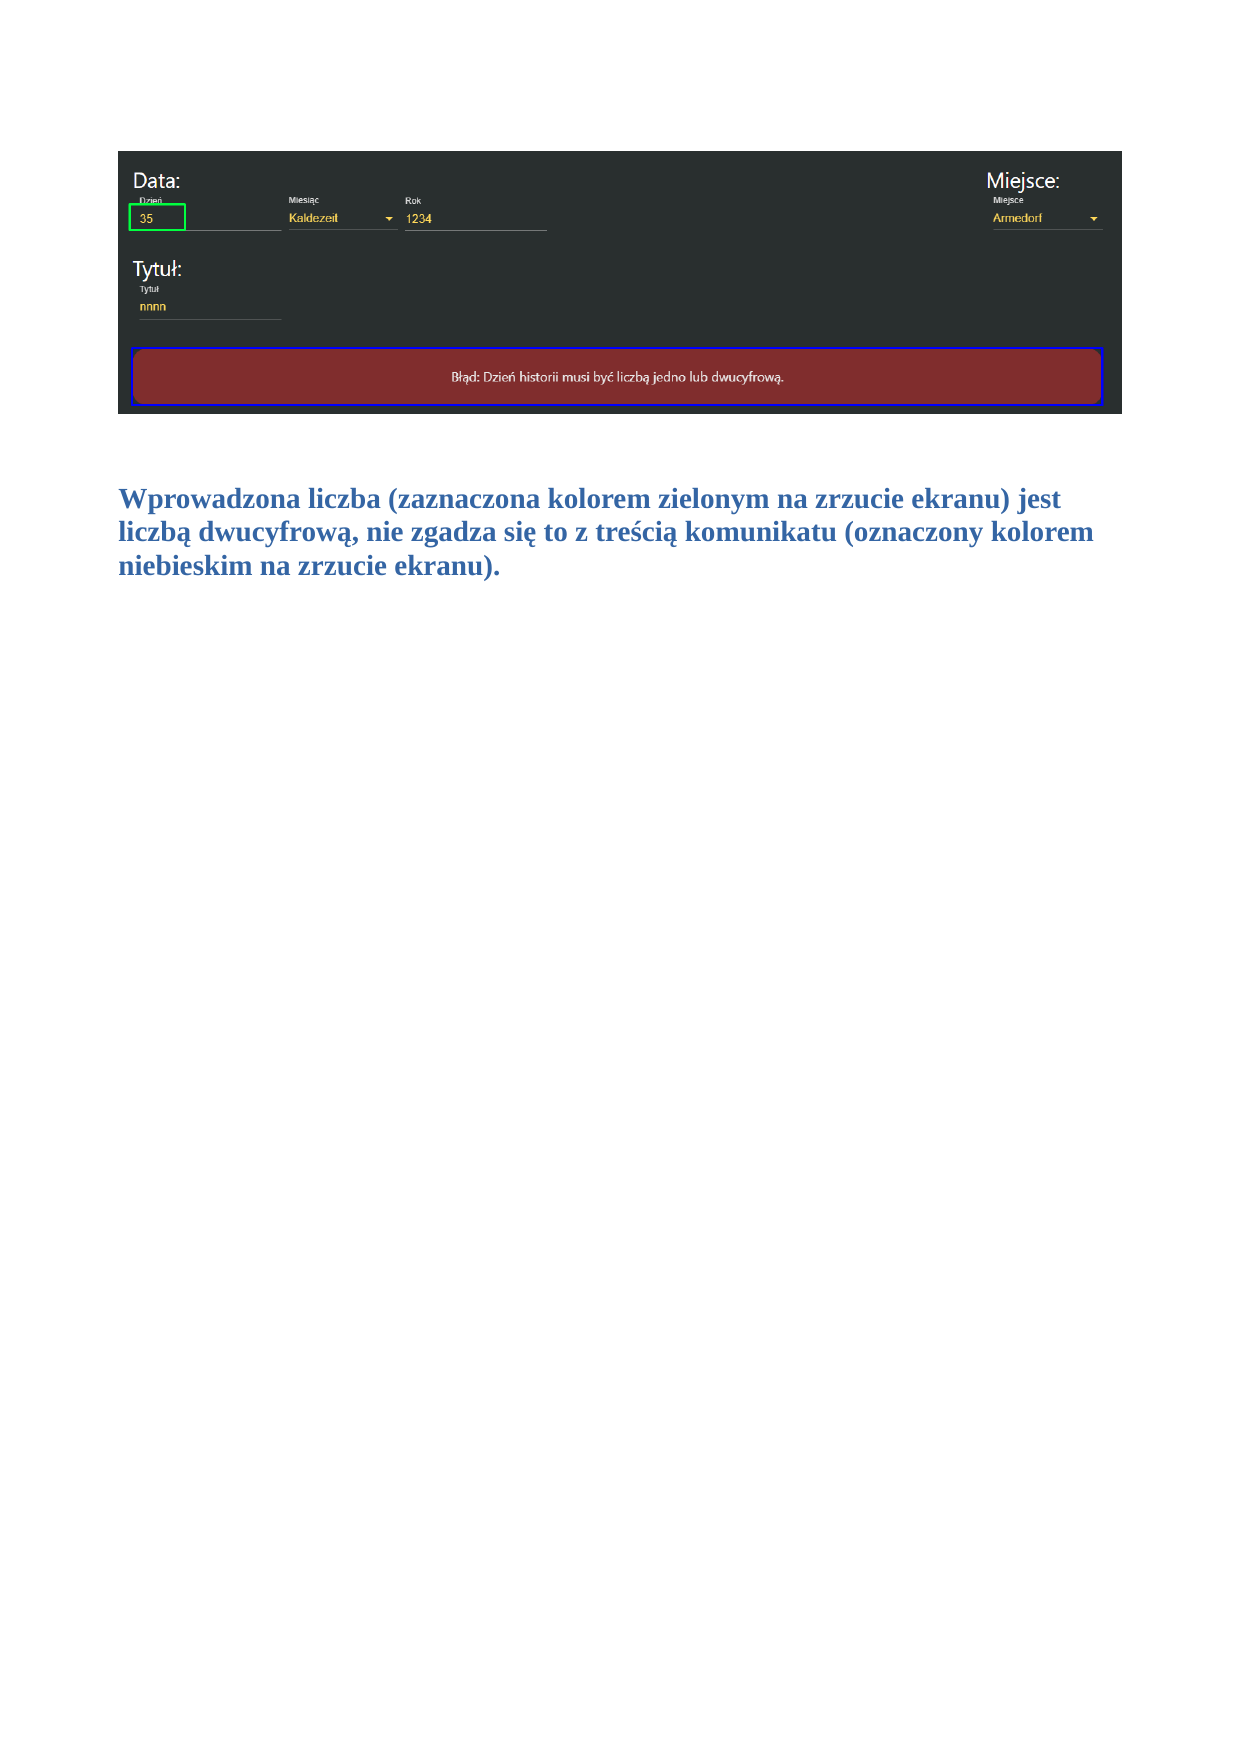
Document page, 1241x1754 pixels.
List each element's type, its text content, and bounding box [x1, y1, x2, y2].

picture [118, 151, 1122, 414]
text Wprowadzona liczba (zaznaczona kolorem zielonym na zrzucie ekranu) jest liczbą dwucyfrową, nie zgadza się to z treścią komunikatu (oznaczony kolorem niebieskim na zrzucie ekranu). [118, 481, 1122, 581]
